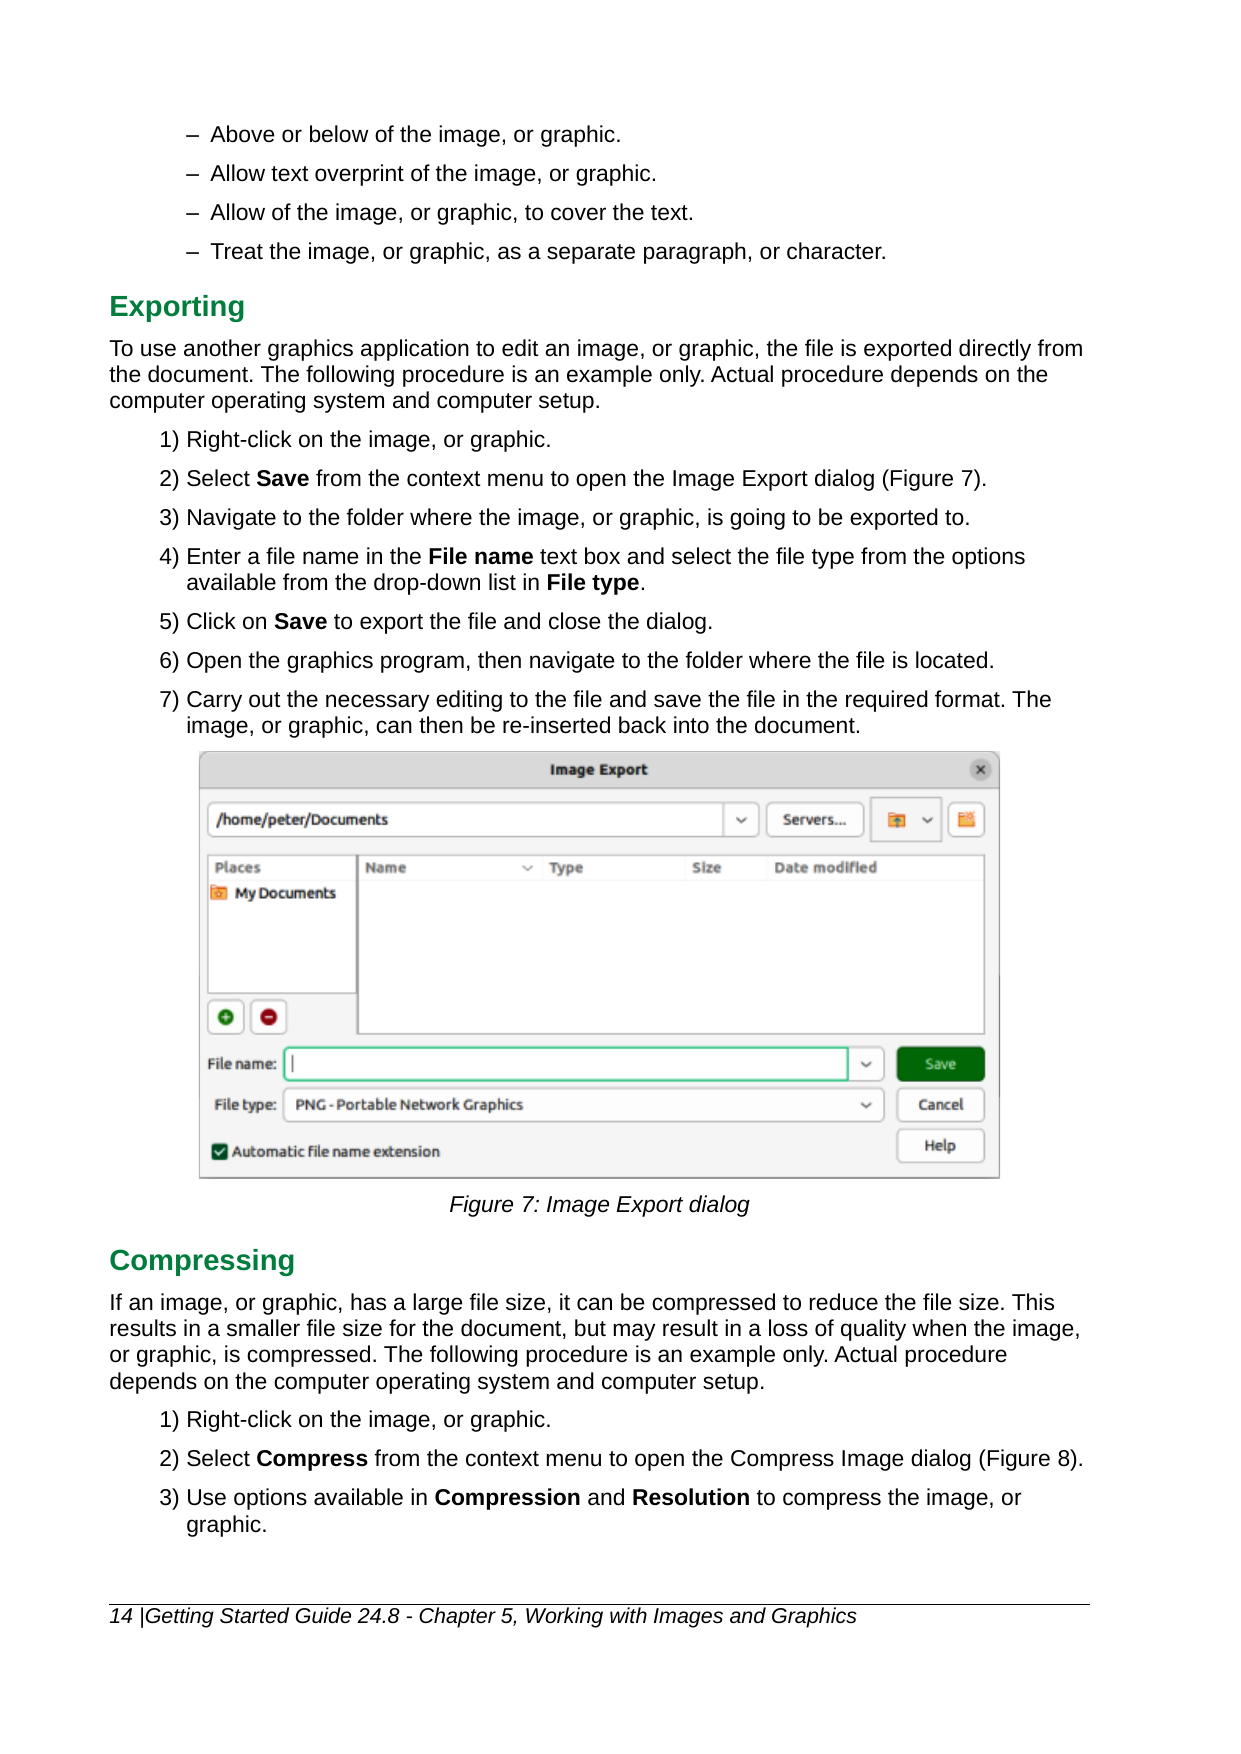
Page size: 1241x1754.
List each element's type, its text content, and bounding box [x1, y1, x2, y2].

list Click on Save to export the file and close the dialog. [186, 608, 1090, 634]
subtitle Exporting [109, 289, 1090, 322]
list Select Save from the context menu to open the Image Export dialog (Figure 7). [186, 465, 1090, 491]
list To use another graphics application to edit an image, or graphic, the file is exported directly from the document. The following procedure is an example only. Actual procedure depends on the computer operating system and computer setup. [109, 335, 1090, 414]
list Select Compress from the context menu to open the Compress Image dialog (Figure 8). [186, 1445, 1090, 1472]
list Enter a file name in the File name text box and select the file type from the options available from the drop-down list in File type. [186, 543, 1090, 596]
list Use options available in Compression and Resolution to compress the image, or graphic. [186, 1484, 1090, 1537]
subtitle Compressing [109, 1243, 1090, 1276]
list Open the graphics program, then navigate to the folder where the file is located. [186, 647, 1090, 673]
list Navigate to the folder where the image, or graphic, is going to be exported to. [186, 504, 1090, 530]
list Above or below of the image, or graphic. [186, 121, 1090, 147]
list Allow text overprint of the image, or graphic. [186, 160, 1090, 186]
picture [198, 751, 1001, 1179]
list Carry out the necessary editing to the file and save the file in the required format. The image, or graphic, can then be re-inserted back into the document. [186, 686, 1090, 738]
list If an image, or graphic, has a large file size, it can be compressed to reduce the file size. This results in a smaller file size for the document, but may result in a loss of quality when the image, or graphic, is compressed. The following procedure is an example only. Actual procedure depends on the computer operating system and computer setup. [109, 1288, 1090, 1394]
list Right-click on the image, or graphic. [186, 426, 1090, 453]
list Right-click on the image, or graphic. [186, 1406, 1090, 1433]
text Figure 7: Image Export dialog [199, 1191, 1000, 1218]
list Allow of the image, or graphic, to cover the text. [186, 199, 1090, 225]
list Treat the image, or graphic, as a separate paragraph, or character. [186, 238, 1090, 264]
